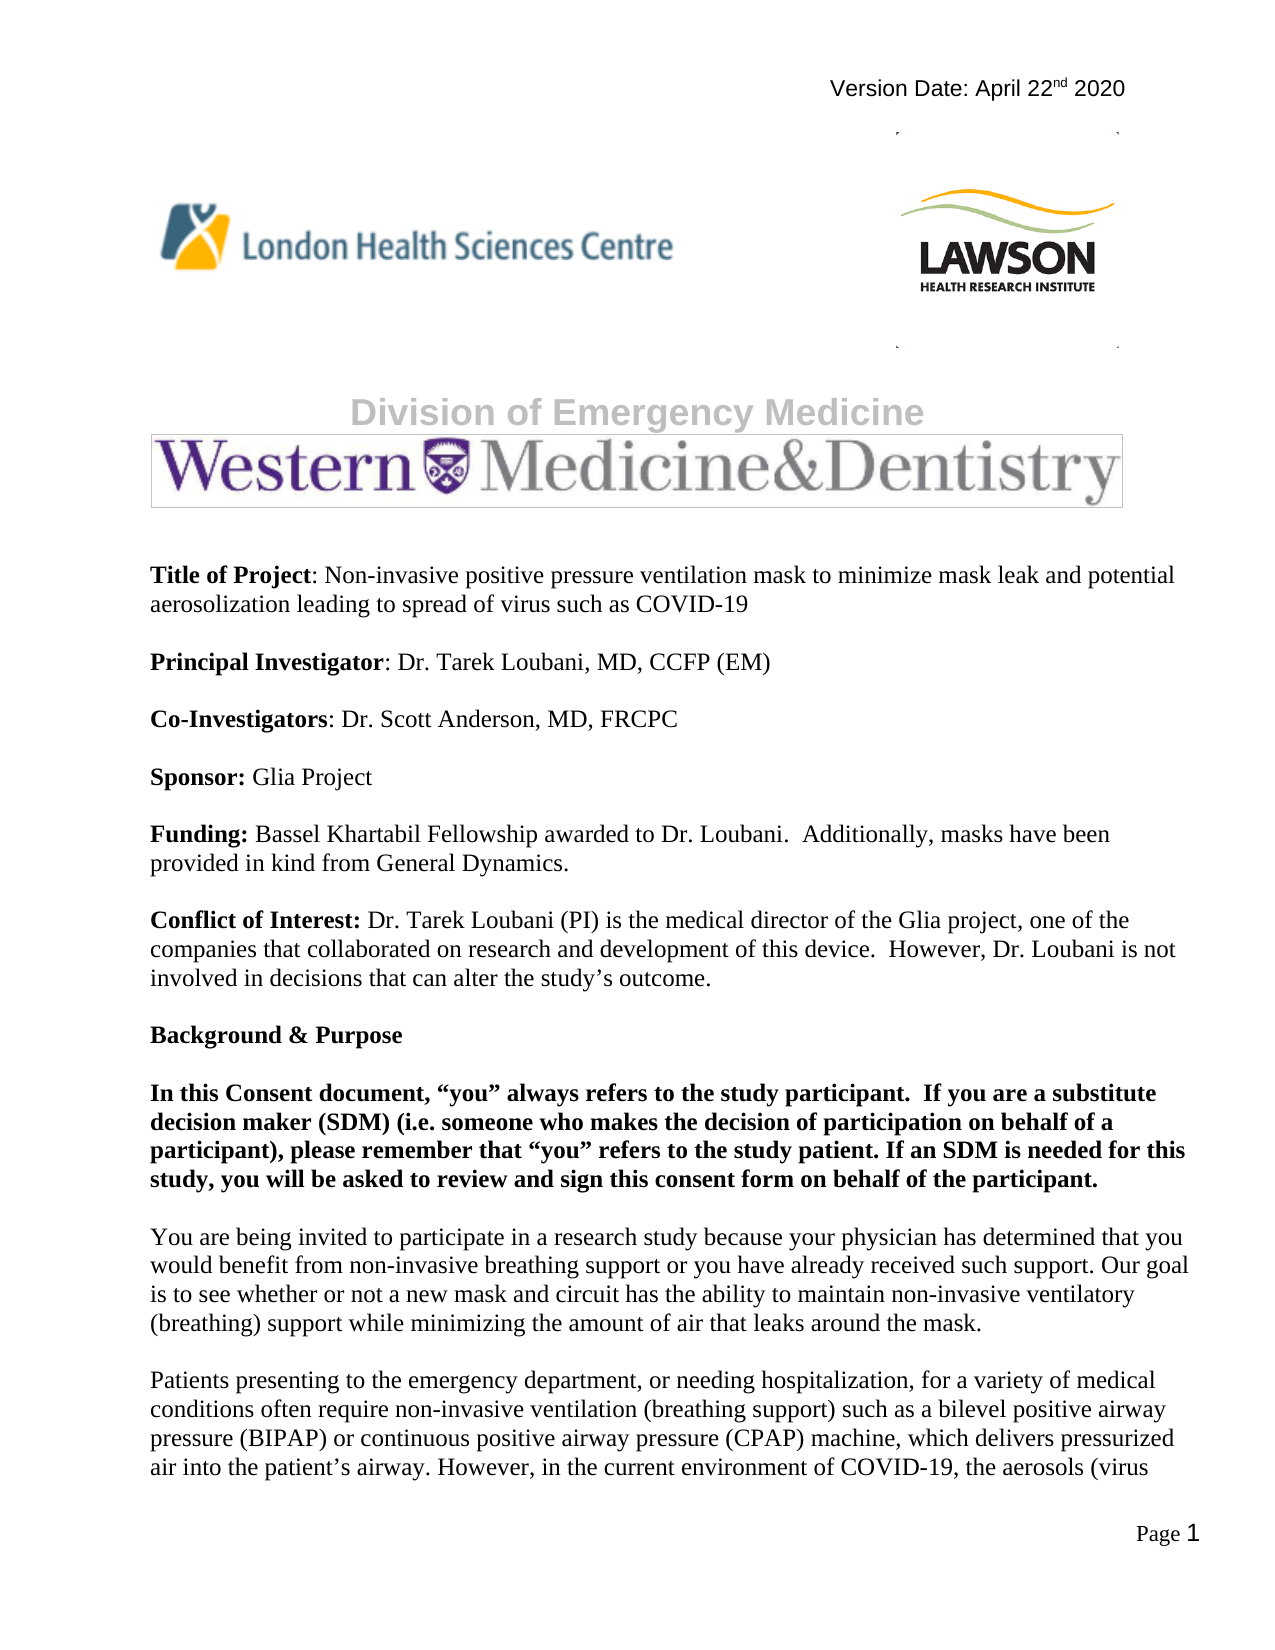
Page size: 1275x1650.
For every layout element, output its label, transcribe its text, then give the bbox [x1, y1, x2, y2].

picture [150, 130, 682, 348]
picture [150, 433, 1125, 510]
text Funding: Bassel Khartabil Fellowship awarded to Dr. Loubani. Additionally, masks have been provided in kind from General Dynamics. [150, 819, 1200, 877]
text Title of Project: Non-invasive positive pressure ventilation mask to minimize mask leak and potential aerosolization leading to spread of virus such as COVID-19 [150, 560, 1200, 618]
text Conflict of Interest: Dr. Tarek Loubani (PI) is the medical director of the Glia project, one of the companies that collaborated on research and development of this device. However, Dr. Loubani is not involved in decisions that can alter the study’s outcome. [150, 905, 1200, 992]
text Sponsor: Glia Project [150, 762, 1200, 790]
picture [896, 132, 1119, 348]
text In this Consent document, “you” always refers to the study participant. If you are a substitute decision maker (SDM) (i.e. someone who makes the decision of participation on behalf of a participant), please remember that “you” refers to the study patient. If an SDM is needed for this study, you will be asked to review and sign this consent form on behalf of the participant. [150, 1078, 1200, 1193]
text Co-Investigators: Dr. Scott Anderson, MD, FRCPC [150, 704, 1200, 733]
text Principal Investigator: Dr. Tarek Loubani, MD, CCFP (EM) [150, 647, 1200, 675]
text Background & Purpose [150, 1020, 1200, 1049]
text Patients presenting to the emergency department, or needing hospitalization, for a variety of medical conditions often require non-invasive ventilation (breathing support) such as a bilevel positive airway pressure (BIPAP) or continuous positive airway pressure (CPAP) machine, which delivers pressurized air into the patient’s airway. However, in the current environment of COVID-19, the aerosols (virus [150, 1365, 1200, 1480]
text You are being invited to participate in a research study because your physician has determined that you would benefit from non-invasive breathing support or you have already received such support. Our goal is to see whether or not a new mask and circuit has the ability to maintain non-invasive ventilatory (breathing) support while minimizing the amount of air that leaks around the mask. [150, 1222, 1200, 1337]
text Division of Emergency Medicine [150, 390, 1125, 433]
